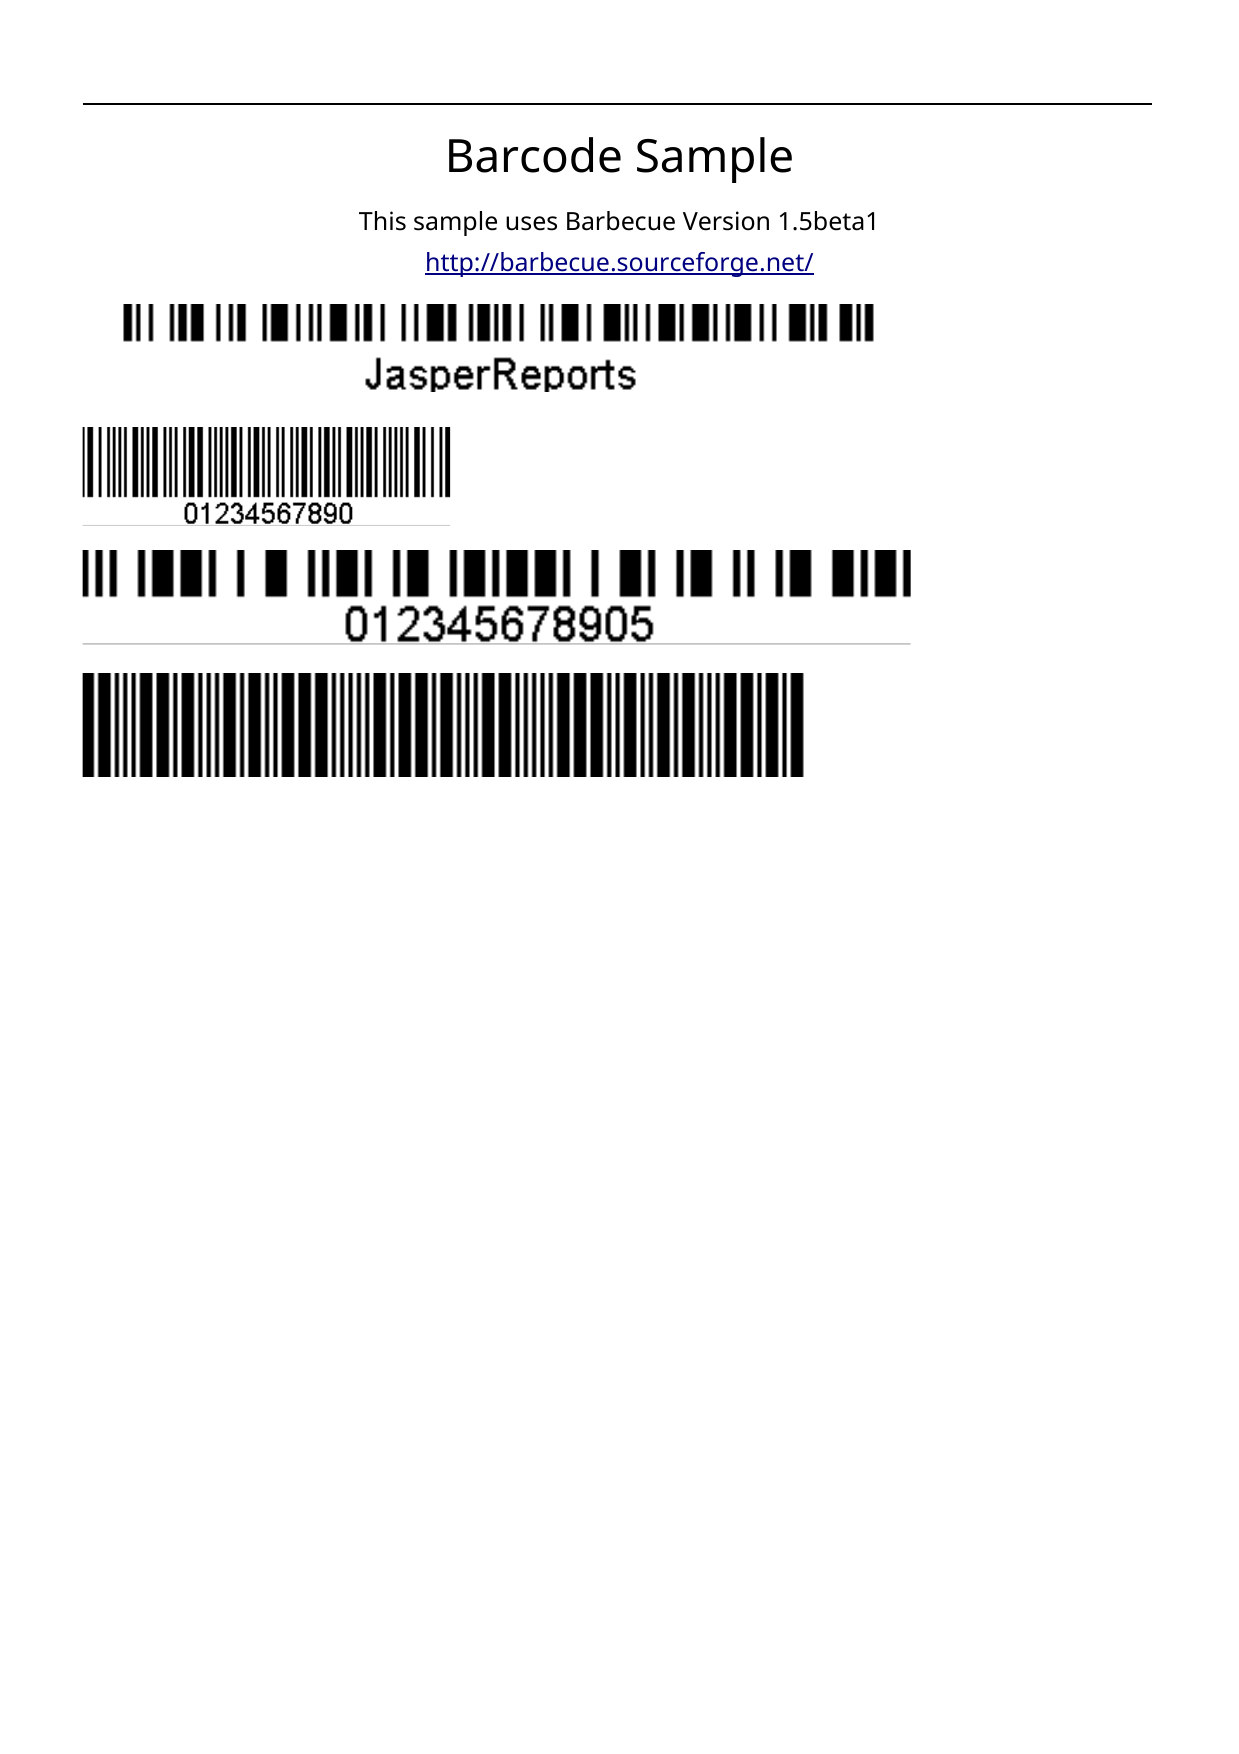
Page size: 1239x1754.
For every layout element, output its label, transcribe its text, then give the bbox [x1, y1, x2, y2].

table_cell [0, 674, 82, 777]
table_cell [917, 531, 1156, 551]
table_cell [1156, 105, 1239, 123]
table_cell [808, 674, 917, 777]
table_cell [917, 285, 1156, 304]
table_cell [1156, 428, 1239, 531]
table_cell [83, 285, 917, 304]
table_cell [0, 204, 83, 244]
table_cell [1156, 408, 1239, 427]
table_cell [1156, 305, 1239, 408]
table_cell [0, 285, 83, 304]
table_cell [1156, 531, 1239, 551]
table_header [0, 0, 83, 103]
table_cell [0, 408, 83, 427]
table_cell [83, 185, 917, 204]
table_header [917, 0, 1156, 103]
table_cell Barcode Sample [83, 123, 1156, 184]
table_cell [83, 551, 917, 654]
table_cell [1156, 285, 1239, 304]
table_cell [917, 674, 1156, 777]
table_cell [917, 305, 1156, 408]
table_cell [0, 245, 83, 285]
table_cell This sample uses Barbecue Version 1.5beta1 [83, 204, 1156, 244]
table_cell [917, 654, 1156, 673]
table_cell [83, 105, 917, 123]
table_cell [0, 531, 83, 551]
table_cell [0, 305, 83, 408]
table_cell [83, 305, 917, 408]
table_header [1156, 0, 1239, 103]
table_cell [0, 428, 83, 531]
table_cell [1156, 674, 1239, 777]
table_cell [1156, 245, 1239, 285]
table_cell [0, 105, 83, 123]
table_cell [917, 408, 1156, 427]
table_cell [917, 185, 1156, 204]
table_cell [1156, 204, 1239, 244]
table_cell [1156, 123, 1239, 184]
table_cell [0, 123, 83, 184]
table_cell http://barbecue.sourceforge.net/ [83, 245, 1156, 285]
table_cell [0, 185, 83, 204]
table_cell [917, 551, 1156, 654]
table_cell [917, 105, 1156, 123]
table_cell [83, 654, 917, 673]
table_header [83, 0, 917, 103]
table_cell [1156, 654, 1239, 673]
table_cell [917, 428, 1156, 531]
table_cell [83, 408, 917, 427]
table_cell [0, 654, 83, 673]
table_cell [0, 551, 83, 654]
table_cell [1156, 551, 1239, 654]
table_cell [83, 428, 917, 531]
table_cell [83, 531, 917, 551]
table_cell [1156, 185, 1239, 204]
